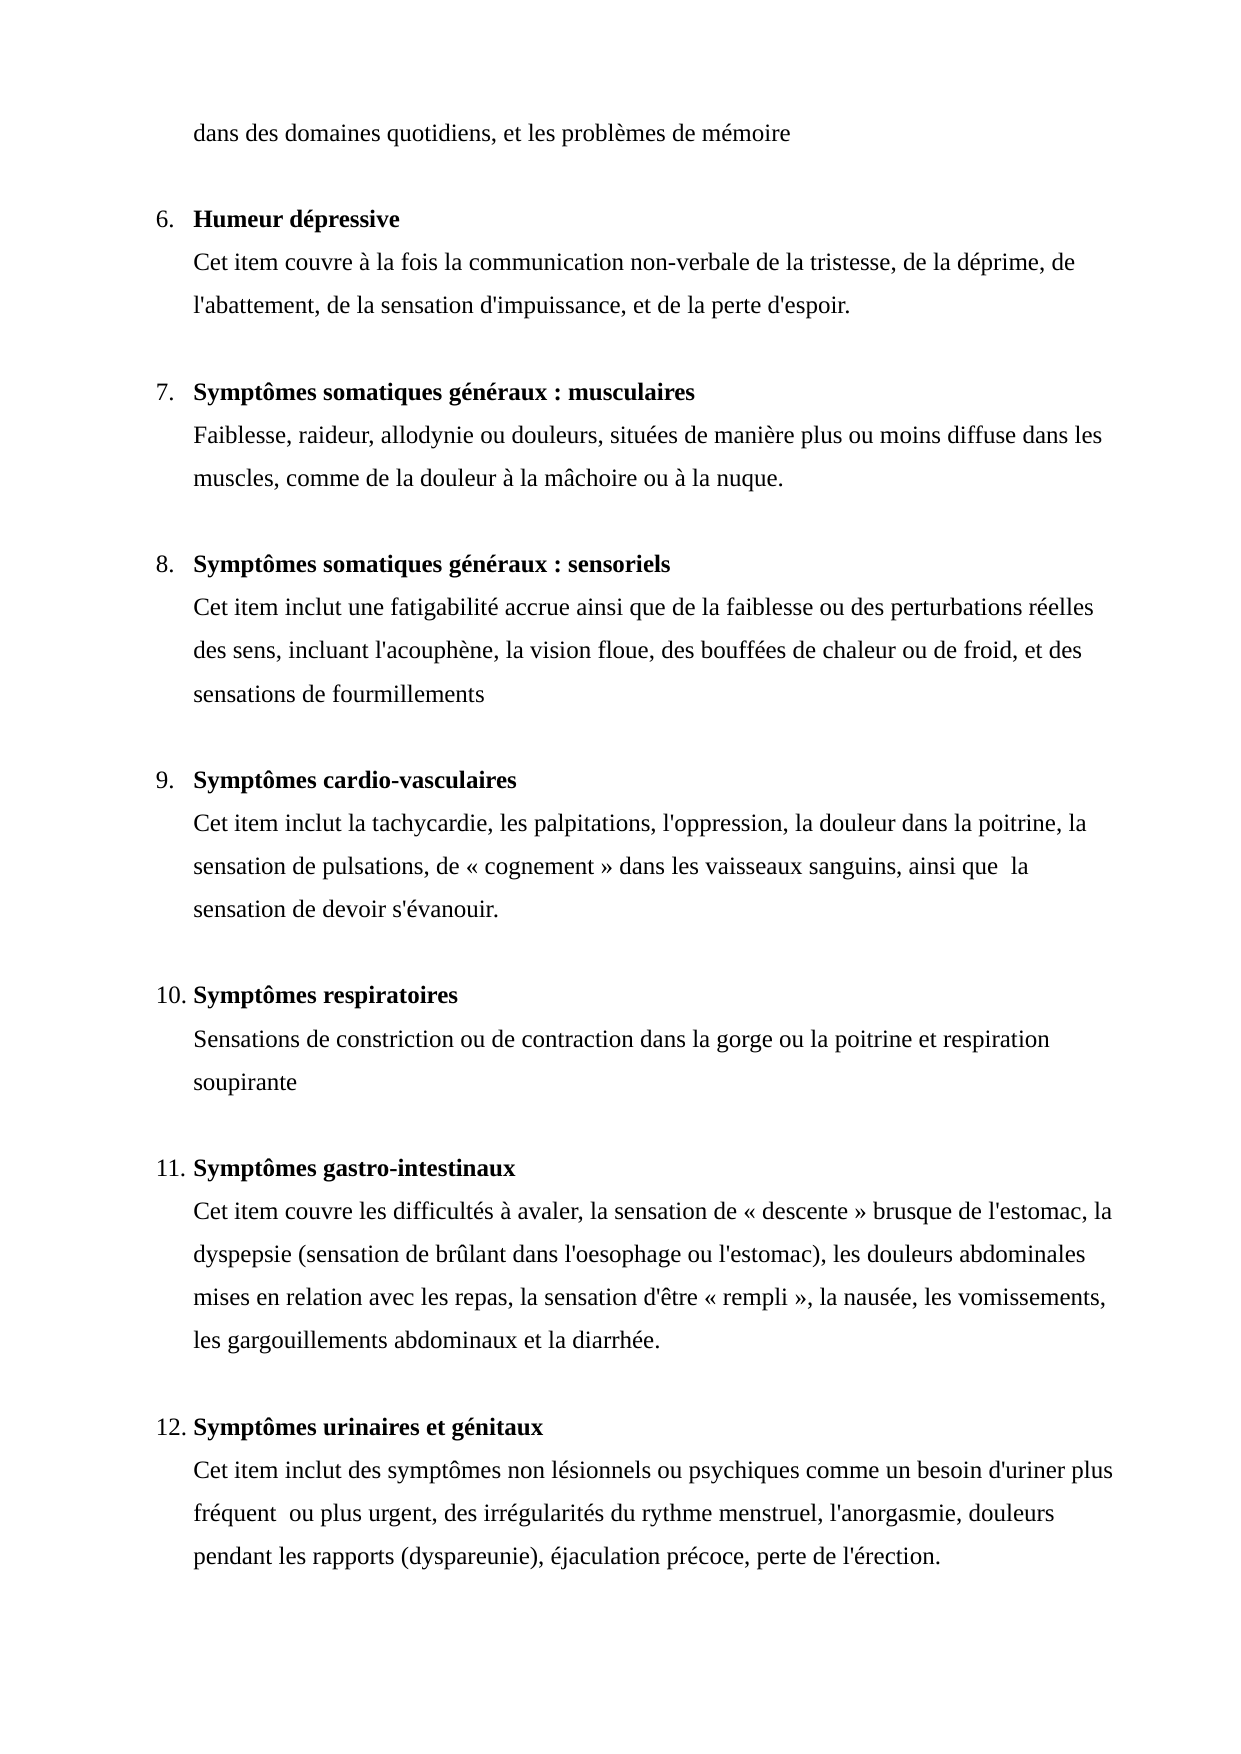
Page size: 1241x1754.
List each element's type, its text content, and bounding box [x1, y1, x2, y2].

list Symptômes gastro-intestinaux Cet item couvre les difficultés à avaler, la sensation de « descente » brusque de l'estomac, la dyspepsie (sensation de brûlant dans l'oesophage ou l'estomac), les douleurs abdominales mises en relation avec les repas, la sensation d'être « rempli », la nausée, les vomissements, les gargouillements abdominaux et la diarrhée. [156, 1153, 1122, 1397]
list Symptômes somatiques généraux : musculaires Faiblesse, raideur, allodynie ou douleurs, situées de manière plus ou moins diffuse dans les muscles, comme de la douleur à la mâchoire ou à la nuque. [156, 377, 1122, 535]
list Symptômes somatiques généraux : sensoriels Cet item inclut une fatigabilité accrue ainsi que de la faiblesse ou des perturbations réelles des sens, incluant l'acouphène, la vision floue, des bouffées de chaleur ou de froid, et des sensations de fourmillements [156, 549, 1122, 751]
list Symptômes respiratoires Sensations de constriction ou de contraction dans la gorge ou la poitrine et respiration soupirante [156, 981, 1122, 1139]
list Symptômes urinaires et génitaux Cet item inclut des symptômes non lésionnels ou psychiques comme un besoin d'uriner plus fréquent ou plus urgent, des irrégularités du rythme menstruel, l'anorgasmie, douleurs pendant les rapports (dyspareunie), éjaculation précoce, perte de l'érection. [156, 1412, 1122, 1613]
list Humeur dépressive Cet item couvre à la fois la communication non-verbale de la tristesse, de la déprime, de l'abattement, de la sensation d'impuissance, et de la perte d'espoir. [156, 204, 1122, 362]
list dans des domaines quotidiens, et les problèmes de mémoire [156, 118, 1122, 190]
list Symptômes cardio-vasculaires Cet item inclut la tachycardie, les palpitations, l'oppression, la douleur dans la poitrine, la sensation de pulsations, de « cognement » dans les vaisseaux sanguins, ainsi que la sensation de devoir s'évanouir. [156, 765, 1122, 966]
